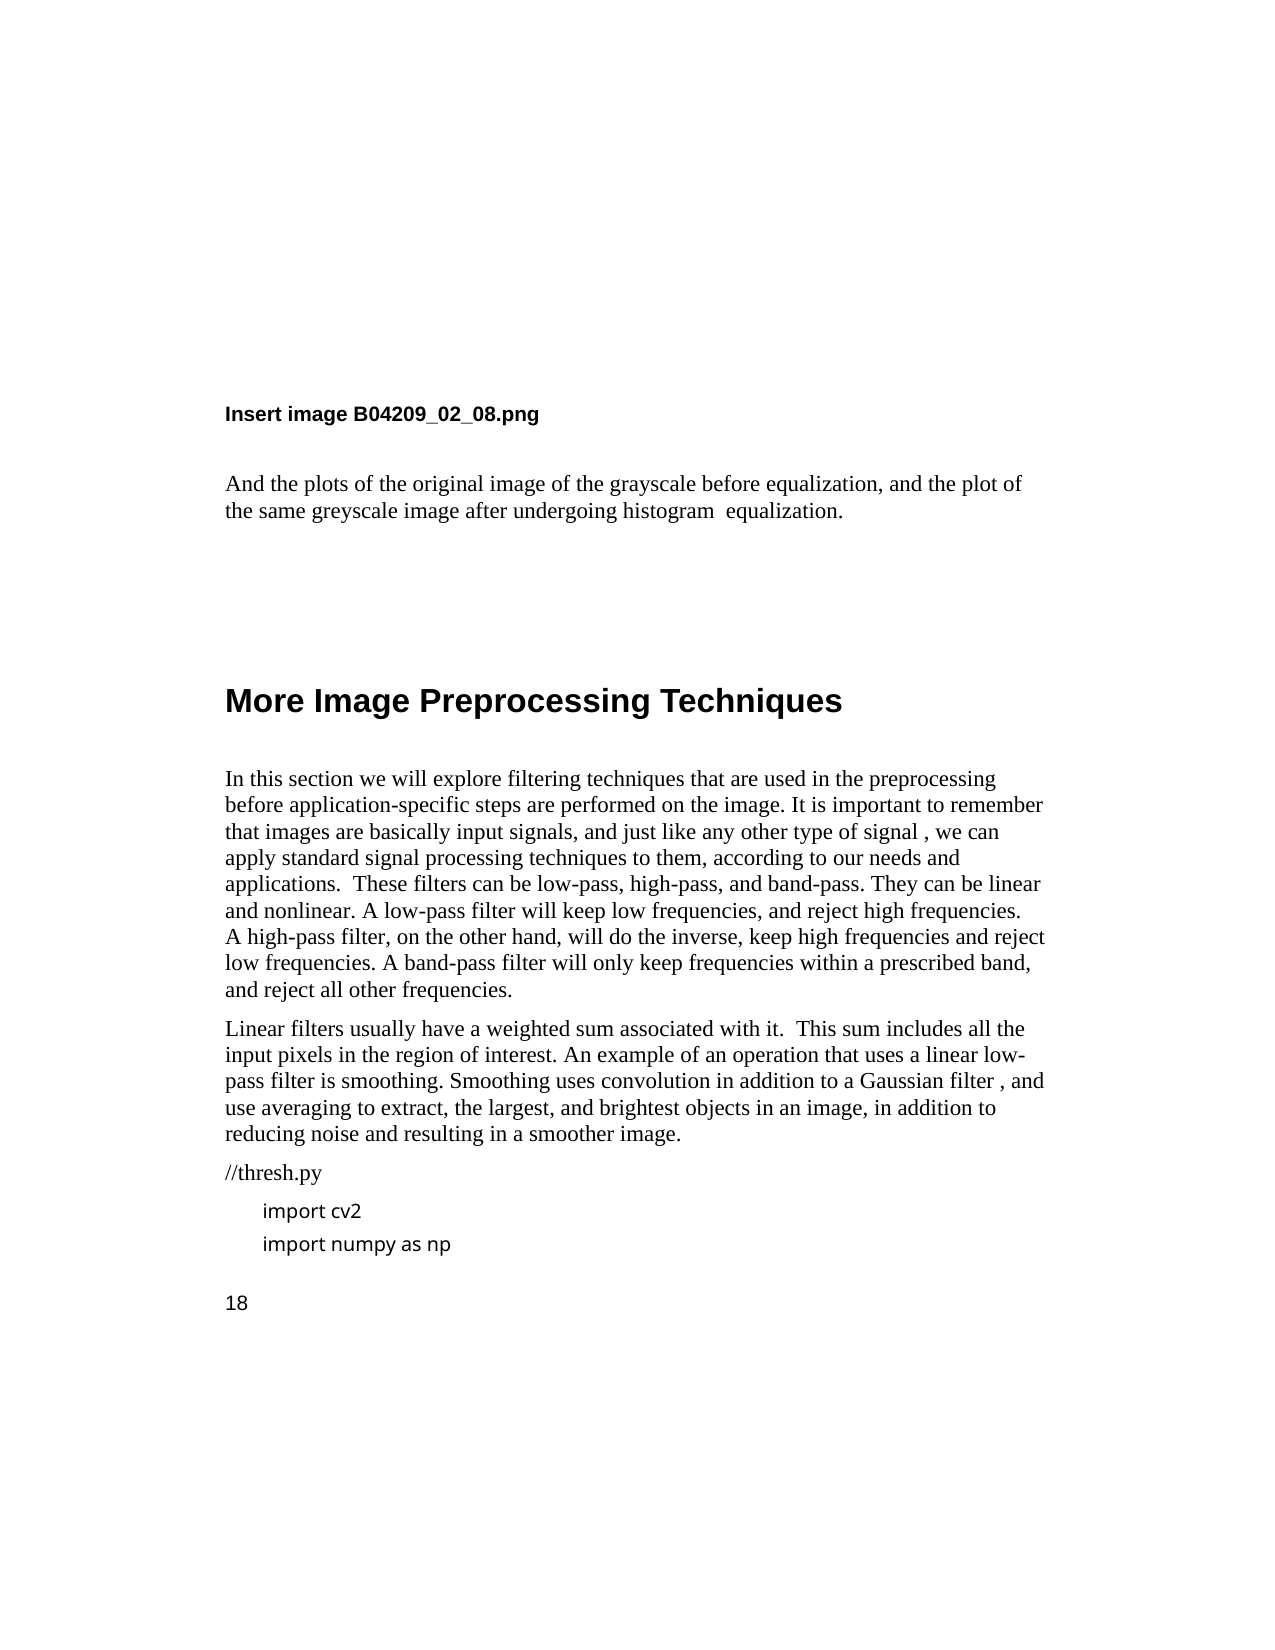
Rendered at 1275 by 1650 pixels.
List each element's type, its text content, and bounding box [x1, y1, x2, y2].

text And the plots of the original image of the grayscale before equalization, and the plot of the same greyscale image after undergoing histogram equalization. [225, 471, 1050, 523]
subtitle More Image Preprocessing Techniques [225, 681, 1050, 720]
text In this section we will explore filtering techniques that are used in the preprocessing before application-specific steps are performed on the image. It is important to remember that images are basically input signals, and just like any other type of signal , we can apply standard signal processing techniques to them, according to our needs and applications. These filters can be low-pass, high-pass, and band-pass. They can be linear and nonlinear. A low-pass filter will keep low frequencies, and reject high frequencies. A high-pass filter, on the other hand, will do the inverse, keep high frequencies and reject low frequencies. A band-pass filter will only keep frequencies within a prescribed band, and reject all other frequencies. [225, 765, 1050, 1002]
text import numpy as np [262, 1230, 1050, 1257]
text Linear filters usually have a weighted sum associated with it. This sum includes all the input pixels in the region of interest. An example of an operation that uses a linear low-pass filter is smoothing. Smoothing uses convolution in addition to a Gaussian filter , and use averaging to extract, the largest, and brightest objects in an image, in addition to reducing noise and resulting in a smoother image. [225, 1015, 1050, 1146]
text //thresh.py [225, 1159, 1050, 1185]
text Insert image B04209_02_08.png [225, 401, 1050, 425]
text import cv2 [262, 1198, 1050, 1225]
